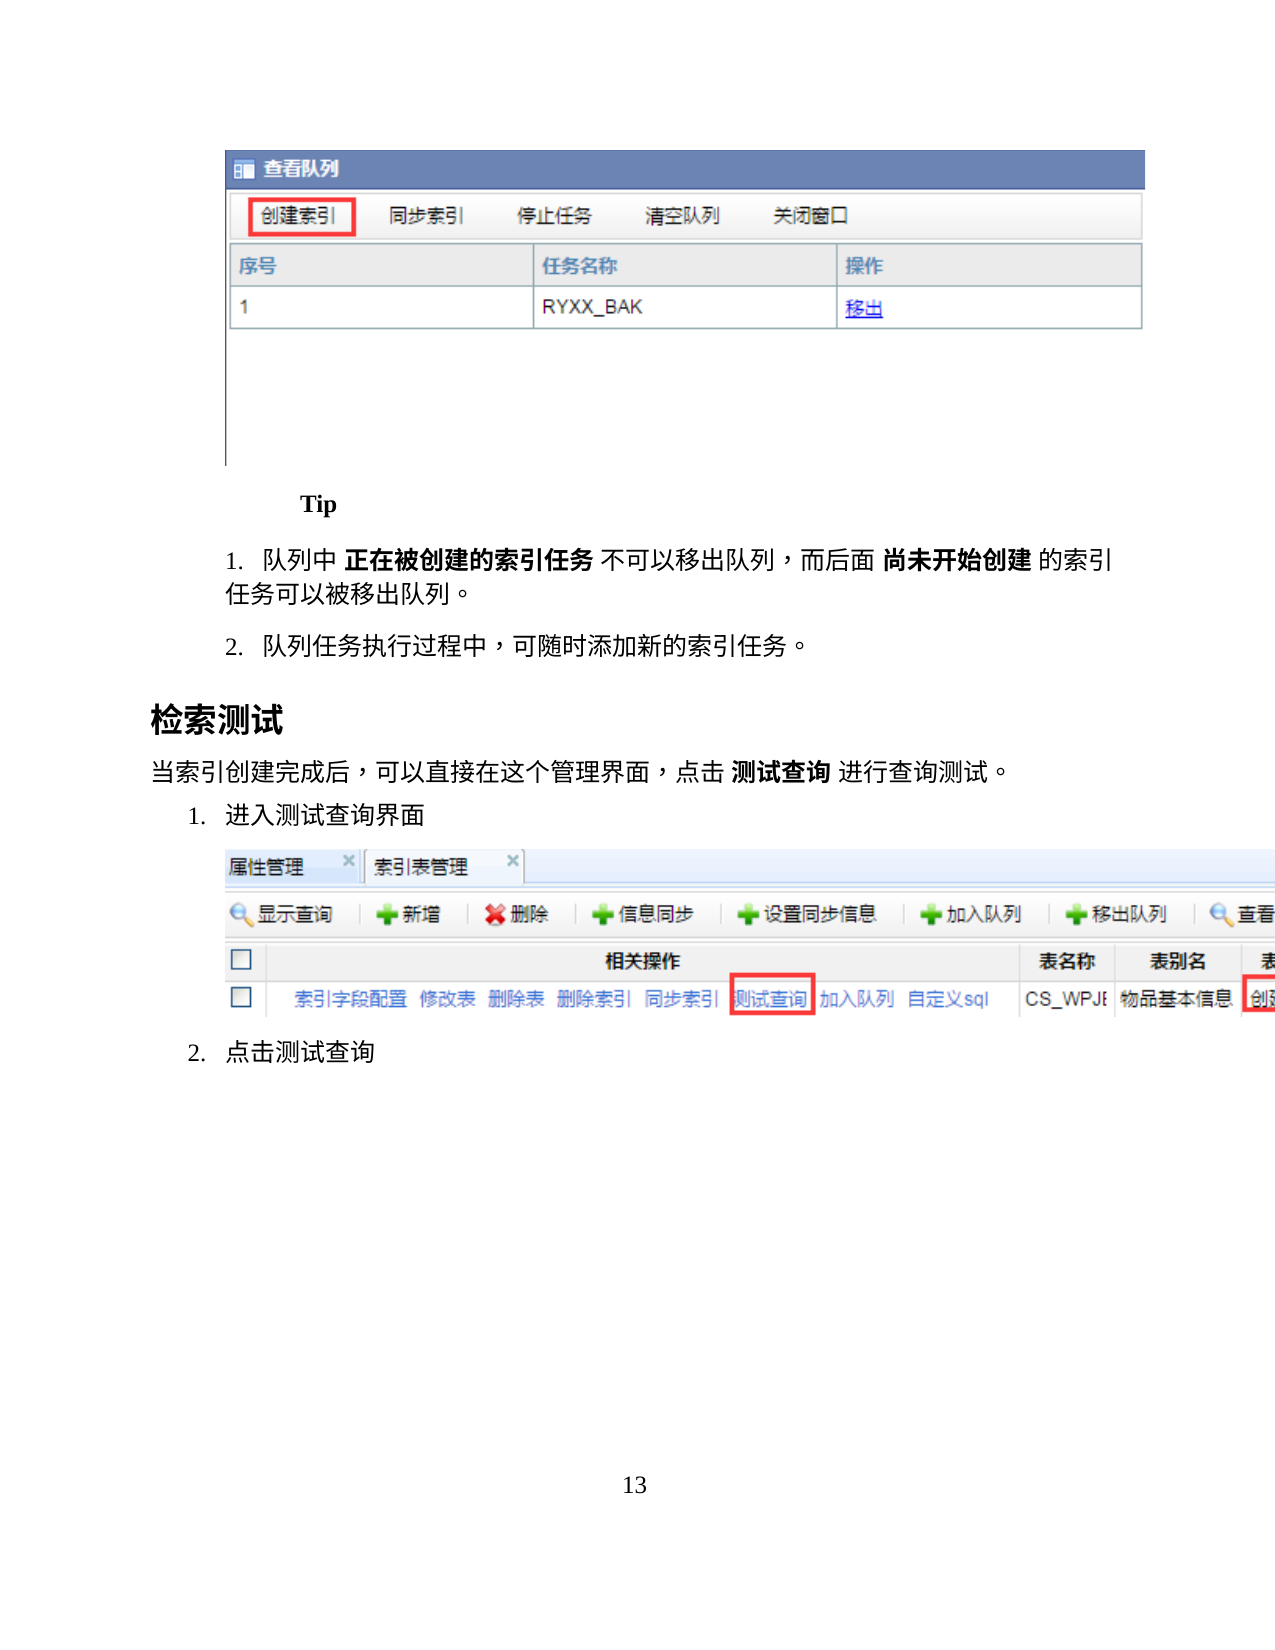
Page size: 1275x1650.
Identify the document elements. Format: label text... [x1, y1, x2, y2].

list 队列中 正在被创建的索引任务 不可以移出队列，而后面 尚未开始创建 的索引任务可以被移出队列。 [225, 542, 1125, 610]
picture [225, 849, 1275, 1017]
subtitle 检索测试 [150, 696, 1125, 742]
list 点击测试查询 [187, 1035, 1125, 1069]
text 当索引创建完成后，可以直接在这个管理界面，点击 测试查询 进行查询测试。 [150, 754, 1125, 789]
picture [225, 150, 1146, 466]
list 进入测试查询界面 [187, 798, 1125, 832]
list Tip [262, 489, 1125, 518]
list 队列任务执行过程中，可随时添加新的索引任务。 [225, 628, 1125, 662]
